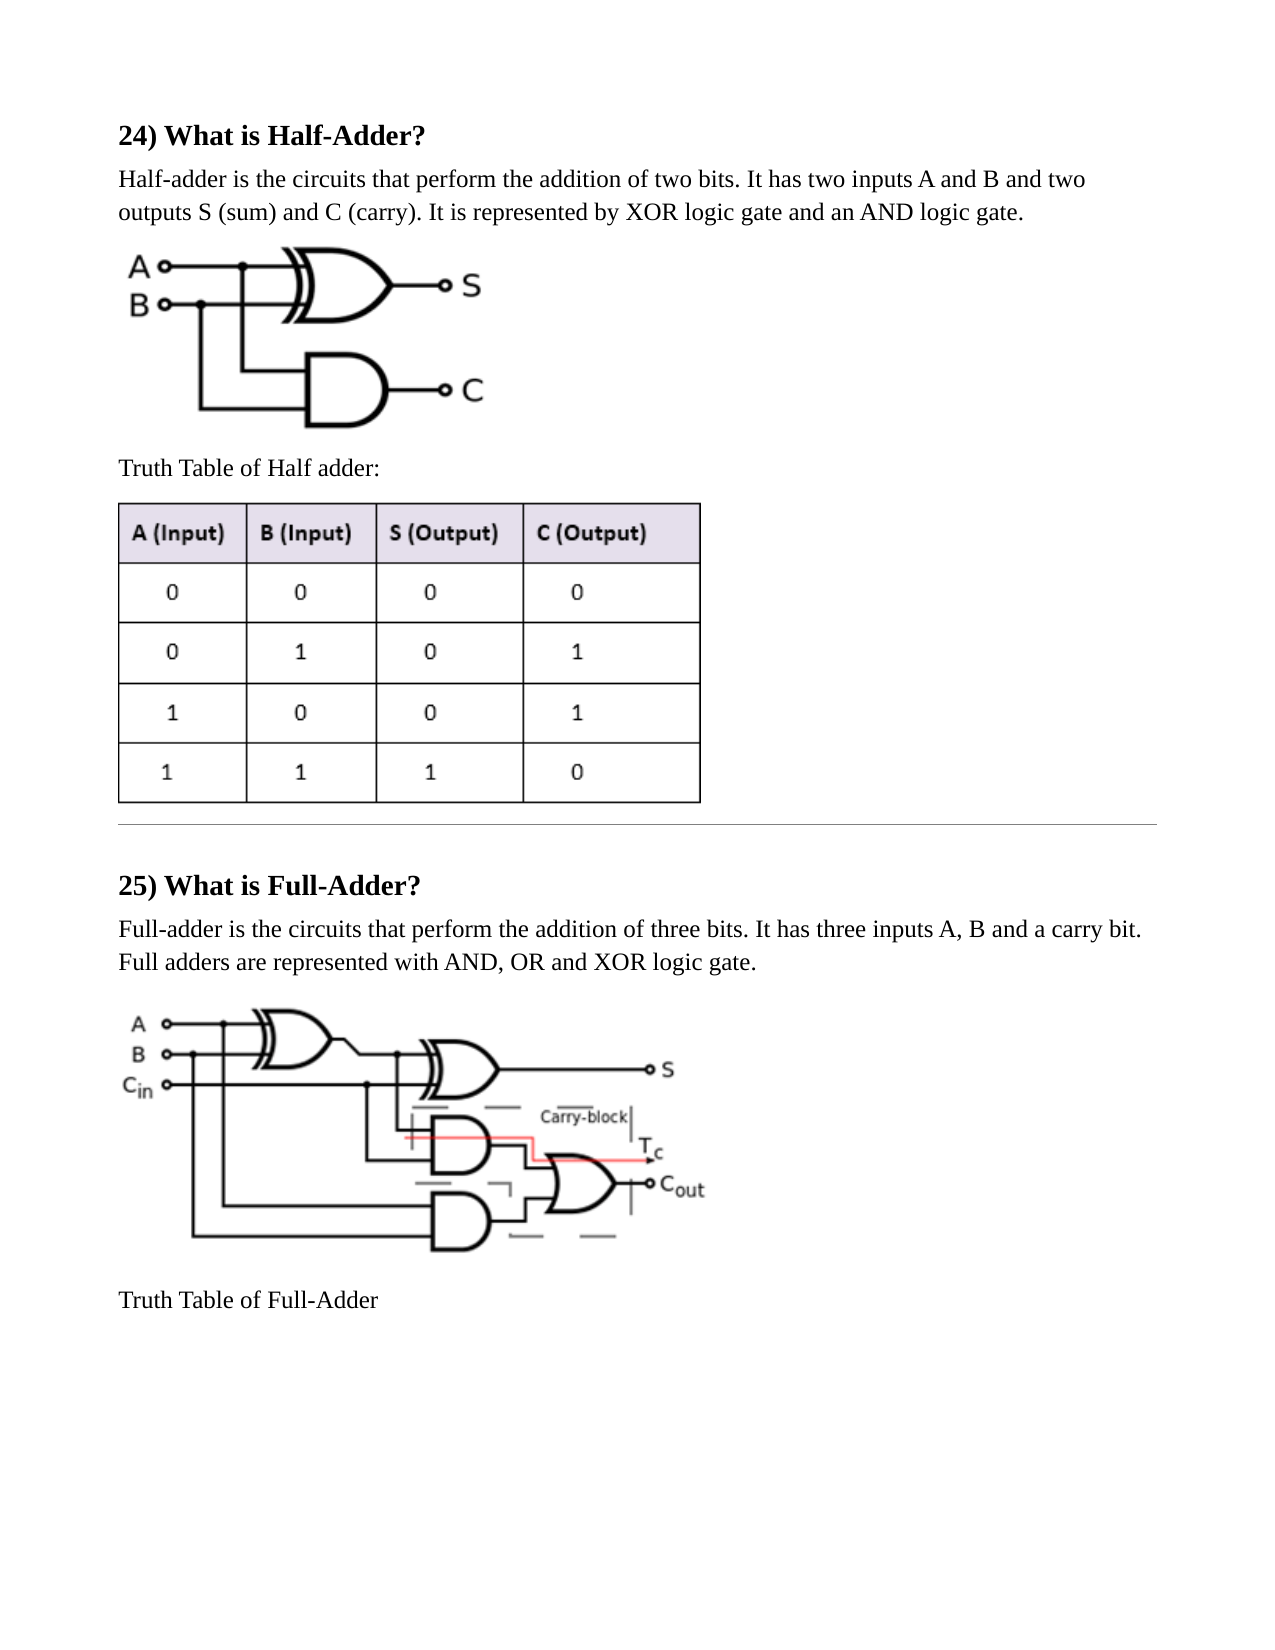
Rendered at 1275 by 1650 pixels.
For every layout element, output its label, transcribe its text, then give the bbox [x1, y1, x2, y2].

text Truth Table of Full-Adder [118, 1286, 1157, 1314]
text Half-adder is the circuits that perform the addition of two bits. It has two inputs A and B and two outputs S (sum) and C (carry). It is represented by XOR logic gate and an AND logic gate. [118, 164, 1157, 226]
picture [118, 994, 722, 1267]
text Truth Table of Half adder: [118, 453, 1157, 481]
picture [118, 244, 492, 434]
subtitle 24) What is Half-Adder? [118, 118, 1157, 152]
subtitle 25) What is Full-Adder? [118, 868, 1157, 902]
picture [118, 500, 701, 805]
text Full-adder is the circuits that perform the addition of three bits. It has three inputs A, B and a carry bit. Full adders are represented with AND, OR and XOR logic gate. [118, 914, 1157, 976]
